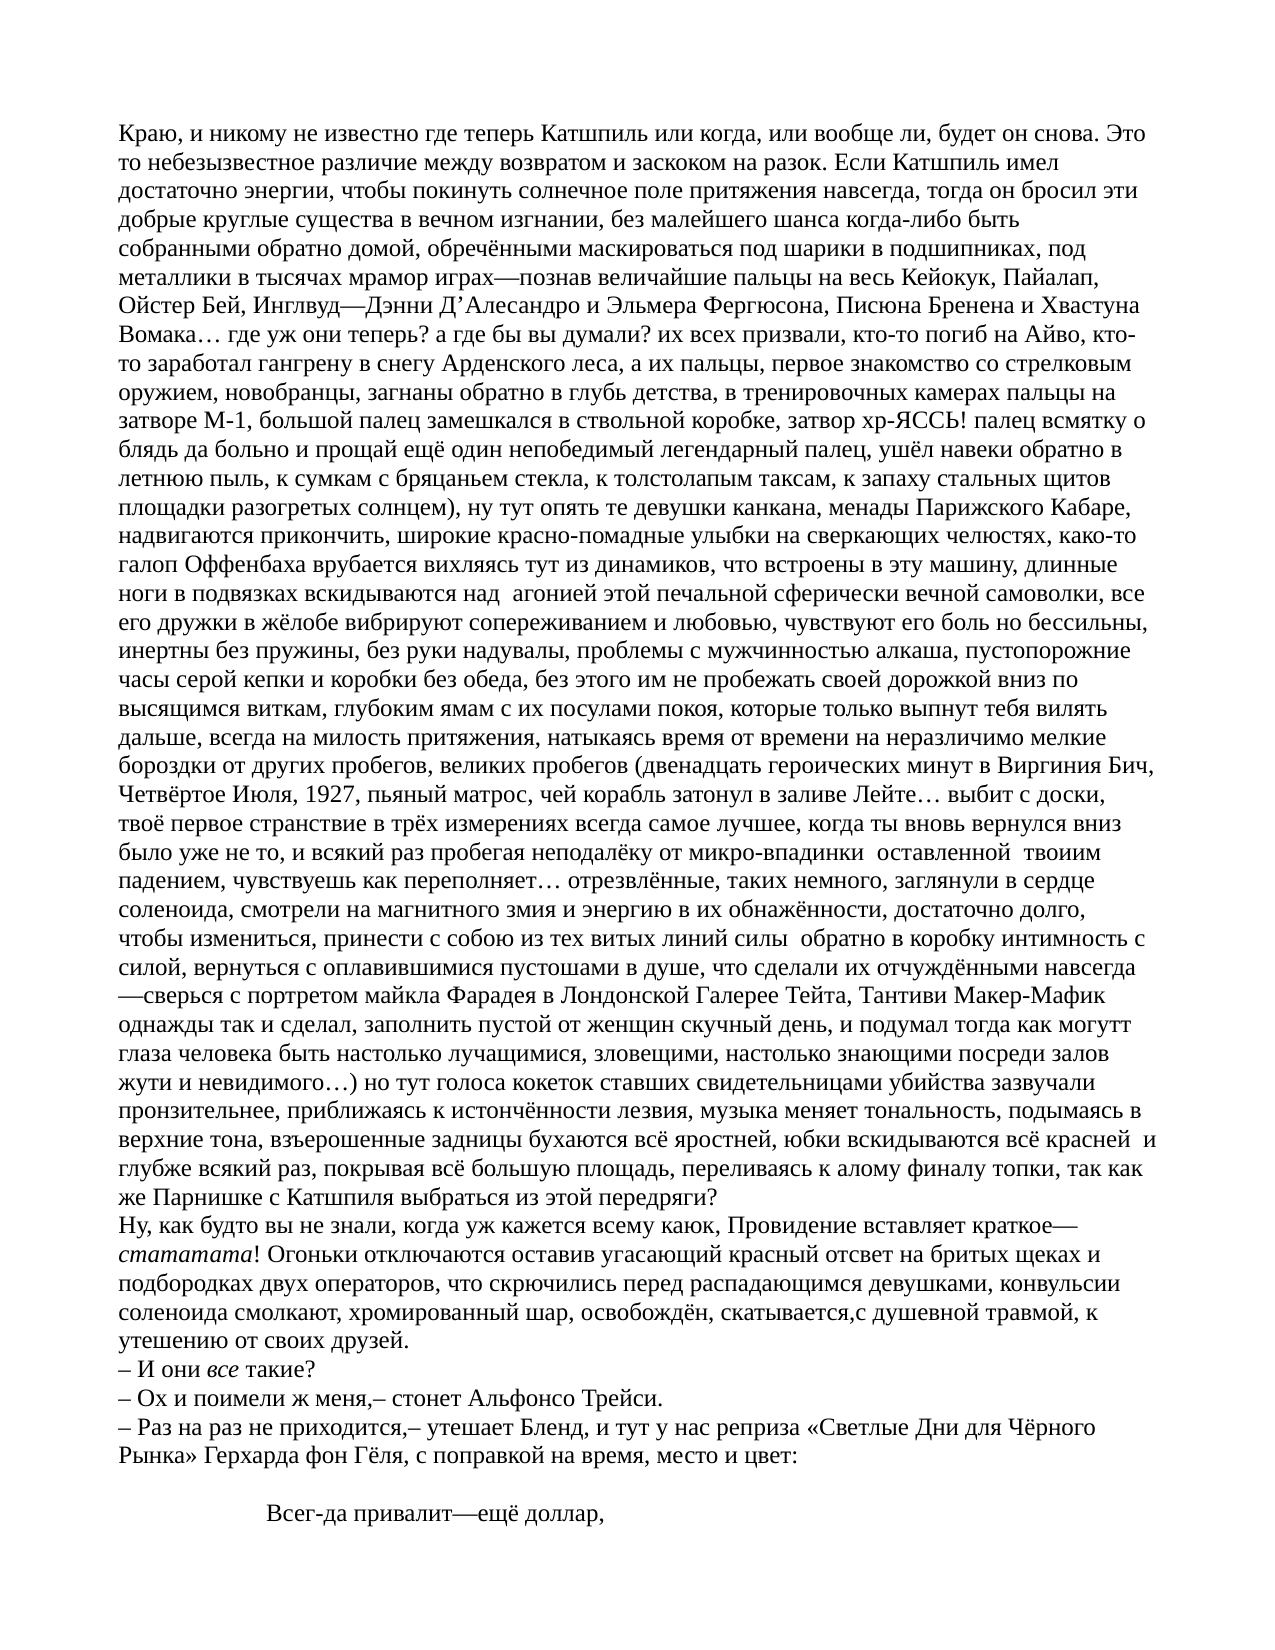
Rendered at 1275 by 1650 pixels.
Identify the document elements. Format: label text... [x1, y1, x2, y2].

text – Ох и поимели ж меня,– стонет Альфонсо Трейси. [118, 1383, 1157, 1412]
text – И они все такие? [118, 1354, 1157, 1383]
text Ну, как будто вы не знали, когда уж кажется всему каюк, Провидение вставляет краткое—стататата! Огоньки отключаются оставив угасающий красный отсвет на бритых щеках и подбородках двух операторов, что скрючились перед распадающимся девушками, конвульсии соленоида смолкают, хромированный шар, освобождён, скатывается,с душевной травмой, к утешению от своих друзей. [118, 1211, 1157, 1354]
text Всег-да привалит—ещё доллар, [266, 1498, 1157, 1527]
text – Раз на раз не приходится,– утешает Бленд, и тут у нас реприза «Светлые Дни для Чёрного Рынка» Герхарда фон Гёля, с поправкой на время, место и цвет: [118, 1412, 1157, 1469]
text Краю, и никому не известно где теперь Катшпиль или когда, или вообще ли, будет он снова. Это то небезызвестное различие между возвратом и заскоком на разок. Если Катшпиль имел достаточно энергии, чтобы покинуть солнечное поле притяжения навсегда, тогда он бросил эти добрые круглые существа в вечном изгнании, без малейшего шанса когда-либо быть собранными обратно домой, обречёнными маскироваться под шарики в подшипниках, под металлики в тысячах мрамор играх—познав величайшие пальцы на весь Кейокук, Пайалап, Ойстер Бей, Инглвуд—Дэнни Д’Алесандро и Эльмера Фергюсона, Писюна Бренена и Хвастуна Вомака… где уж они теперь? а где бы вы думали? их всех призвали, кто-то погиб на Айво, кто-то заработал гангрену в снегу Арденского леса, а их пальцы, первое знакомство со стрелковым оружием, новобранцы, загнаны обратно в глубь детства, в тренировочных камерах пальцы на затворе М-1, большой палец замешкался в ствольной коробке, затвор хр-ЯССЬ! палец всмятку о блядь да больно и прощай ещё один непобедимый легендарный палец, ушёл навеки обратно в летнюю пыль, к сумкам с бряцаньем стекла, к толстолапым таксам, к запаху стальных щитов площадки разогретых солнцем), ну тут опять те девушки канкана, менады Парижского Кабаре, надвигаются прикончить, широкие красно-помадные улыбки на сверкающих челюстях, како-то галоп Оффенбаха врубается вихляясь тут из динамиков, что встроены в эту машину, длинные ноги в подвязках вскидываются над агонией этой печальной сферически вечной самоволки, все его дружки в жёлобе вибрируют сопереживанием и любовью, чувствуют его боль но бессильны, инертны без пружины, без руки надувалы, проблемы с мужчинностью алкаша, пустопорожние часы серой кепки и коробки без обеда, без этого им не пробежать своей дорожкой вниз по высящимся виткам, глубоким ямам с их посулами покоя, которые только выпнут тебя вилять дальше, всегда на милость притяжения, натыкаясь время от времени на неразличимо мелкие бороздки от других пробегов, великих пробегов (двенадцать героических минут в Виргиния Бич, Четвёртое Июля, 1927, пьяный матрос, чей корабль затонул в заливе Лейте… выбит с доски, твоё первое странствие в трёх измерениях всегда самое лучшее, когда ты вновь вернулся вниз было уже не то, и всякий раз пробегая неподалёку от микро-впадинки оставленной твоиим падением, чувствуешь как переполняет… отрезвлённые, таких немного, заглянули в сердце соленоида, смотрели на магнитного змия и энергию в их обнажённости, достаточно долго, чтобы измениться, принести с собою из тех витых линий силы обратно в коробку интимность с силой, вернуться с оплавившимися пустошами в душе, что сделали их отчуждёнными навсегда—сверься с портретом майкла Фарадея в Лондонской Галерее Тейта, Тантиви Макер-Мафик однажды так и сделал, заполнить пустой от женщин скучный день, и подумал тогда как могутт глаза человека быть настолько лучащимися, зловещими, настолько знающими посреди залов жути и невидимого…) но тут голоса кокеток ставших свидетельницами убийства зазвучали пронзительнее, приближаясь к истончённости лезвия, музыка меняет тональность, подымаясь в верхние тона, взъерошенные задницы бухаются всё яростней, юбки вскидываются всё красней и глубже всякий раз, покрывая всё большую площадь, переливаясь к алому финалу топки, так как же Парнишке с Катшпиля выбраться из этой передряги? [118, 118, 1157, 1211]
